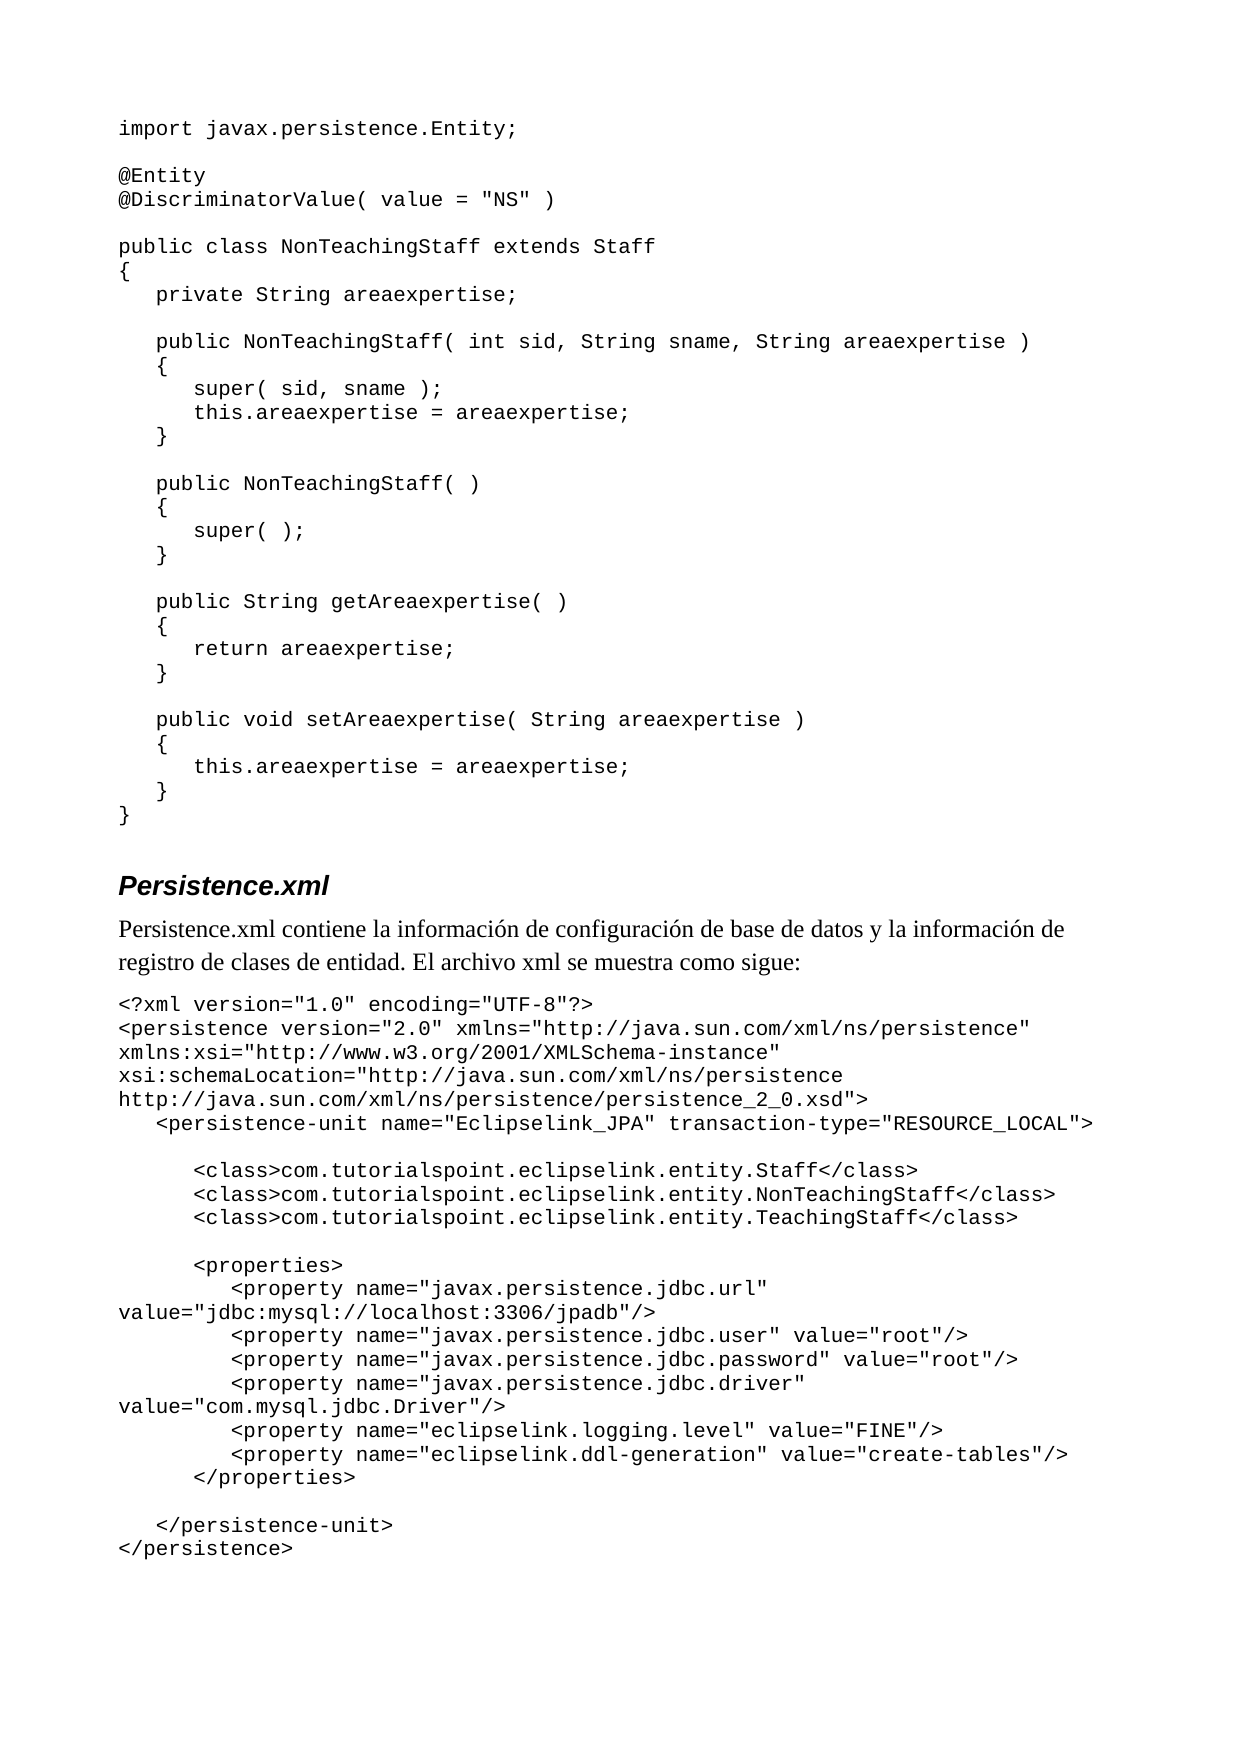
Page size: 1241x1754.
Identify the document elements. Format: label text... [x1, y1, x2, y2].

text public NonTeachingStaff( ) [118, 473, 1122, 496]
text <property name="javax.persistence.jdbc.driver" value="com.mysql.jdbc.Driver"/> [118, 1373, 1122, 1420]
text @Entity [118, 165, 1122, 189]
text { [118, 496, 1122, 520]
text @DiscriminatorValue( value = "NS" ) [118, 189, 1122, 213]
text private String areaexpertise; [118, 284, 1122, 307]
text this.areaexpertise = areaexpertise; [118, 402, 1122, 426]
text super( ); [118, 520, 1122, 544]
text </persistence> [118, 1538, 1122, 1562]
text <properties> [118, 1254, 1122, 1278]
text } [118, 780, 1122, 804]
text public NonTeachingStaff( int sid, String sname, String areaexpertise ) [118, 331, 1122, 354]
text { [118, 354, 1122, 378]
text return areaexpertise; [118, 638, 1122, 662]
text { [118, 615, 1122, 638]
text <class>com.tutorialspoint.eclipselink.entity.TeachingStaff</class> [118, 1207, 1122, 1231]
text <class>com.tutorialspoint.eclipselink.entity.NonTeachingStaff</class> [118, 1184, 1122, 1207]
text { [118, 260, 1122, 284]
text </properties> [118, 1467, 1122, 1491]
text <property name="javax.persistence.jdbc.url" value="jdbc:mysql://localhost:3306/jpadb"/> [118, 1278, 1122, 1326]
text public String getAreaexpertise( ) [118, 591, 1122, 615]
text <property name="javax.persistence.jdbc.user" value="root"/> [118, 1326, 1122, 1349]
text <class>com.tutorialspoint.eclipselink.entity.Staff</class> [118, 1160, 1122, 1184]
text { [118, 733, 1122, 757]
text <property name="javax.persistence.jdbc.password" value="root"/> [118, 1349, 1122, 1373]
text import javax.persistence.Entity; [118, 118, 1122, 142]
text Persistence.xml contiene la información de configuración de base de datos y la información de registro de clases de entidad. El archivo xml se muestra como sigue: [118, 914, 1122, 976]
text <persistence-unit name="Eclipselink_JPA" transaction-type="RESOURCE_LOCAL"> [118, 1113, 1122, 1136]
text } [118, 804, 1122, 827]
text super( sid, sname ); [118, 378, 1122, 402]
text <persistence version="2.0" xmlns="http://java.sun.com/xml/ns/persistence" xmlns:xsi="http://www.w3.org/2001/XMLSchema-instance" xsi:schemaLocation="http://java.sun.com/xml/ns/persistence http://java.sun.com/xml/ns/persistence/persistence_2_0.xsd"> [118, 1018, 1122, 1113]
subtitle Persistence.xml [118, 869, 1122, 901]
text } [118, 662, 1122, 686]
text public class NonTeachingStaff extends Staff [118, 236, 1122, 260]
text public void setAreaexpertise( String areaexpertise ) [118, 709, 1122, 733]
text <?xml version="1.0" encoding="UTF-8"?> [118, 994, 1122, 1018]
text } [118, 426, 1122, 449]
text </persistence-unit> [118, 1515, 1122, 1538]
text <property name="eclipselink.ddl-generation" value="create-tables"/> [118, 1444, 1122, 1467]
text this.areaexpertise = areaexpertise; [118, 757, 1122, 780]
text } [118, 544, 1122, 567]
text <property name="eclipselink.logging.level" value="FINE"/> [118, 1420, 1122, 1444]
